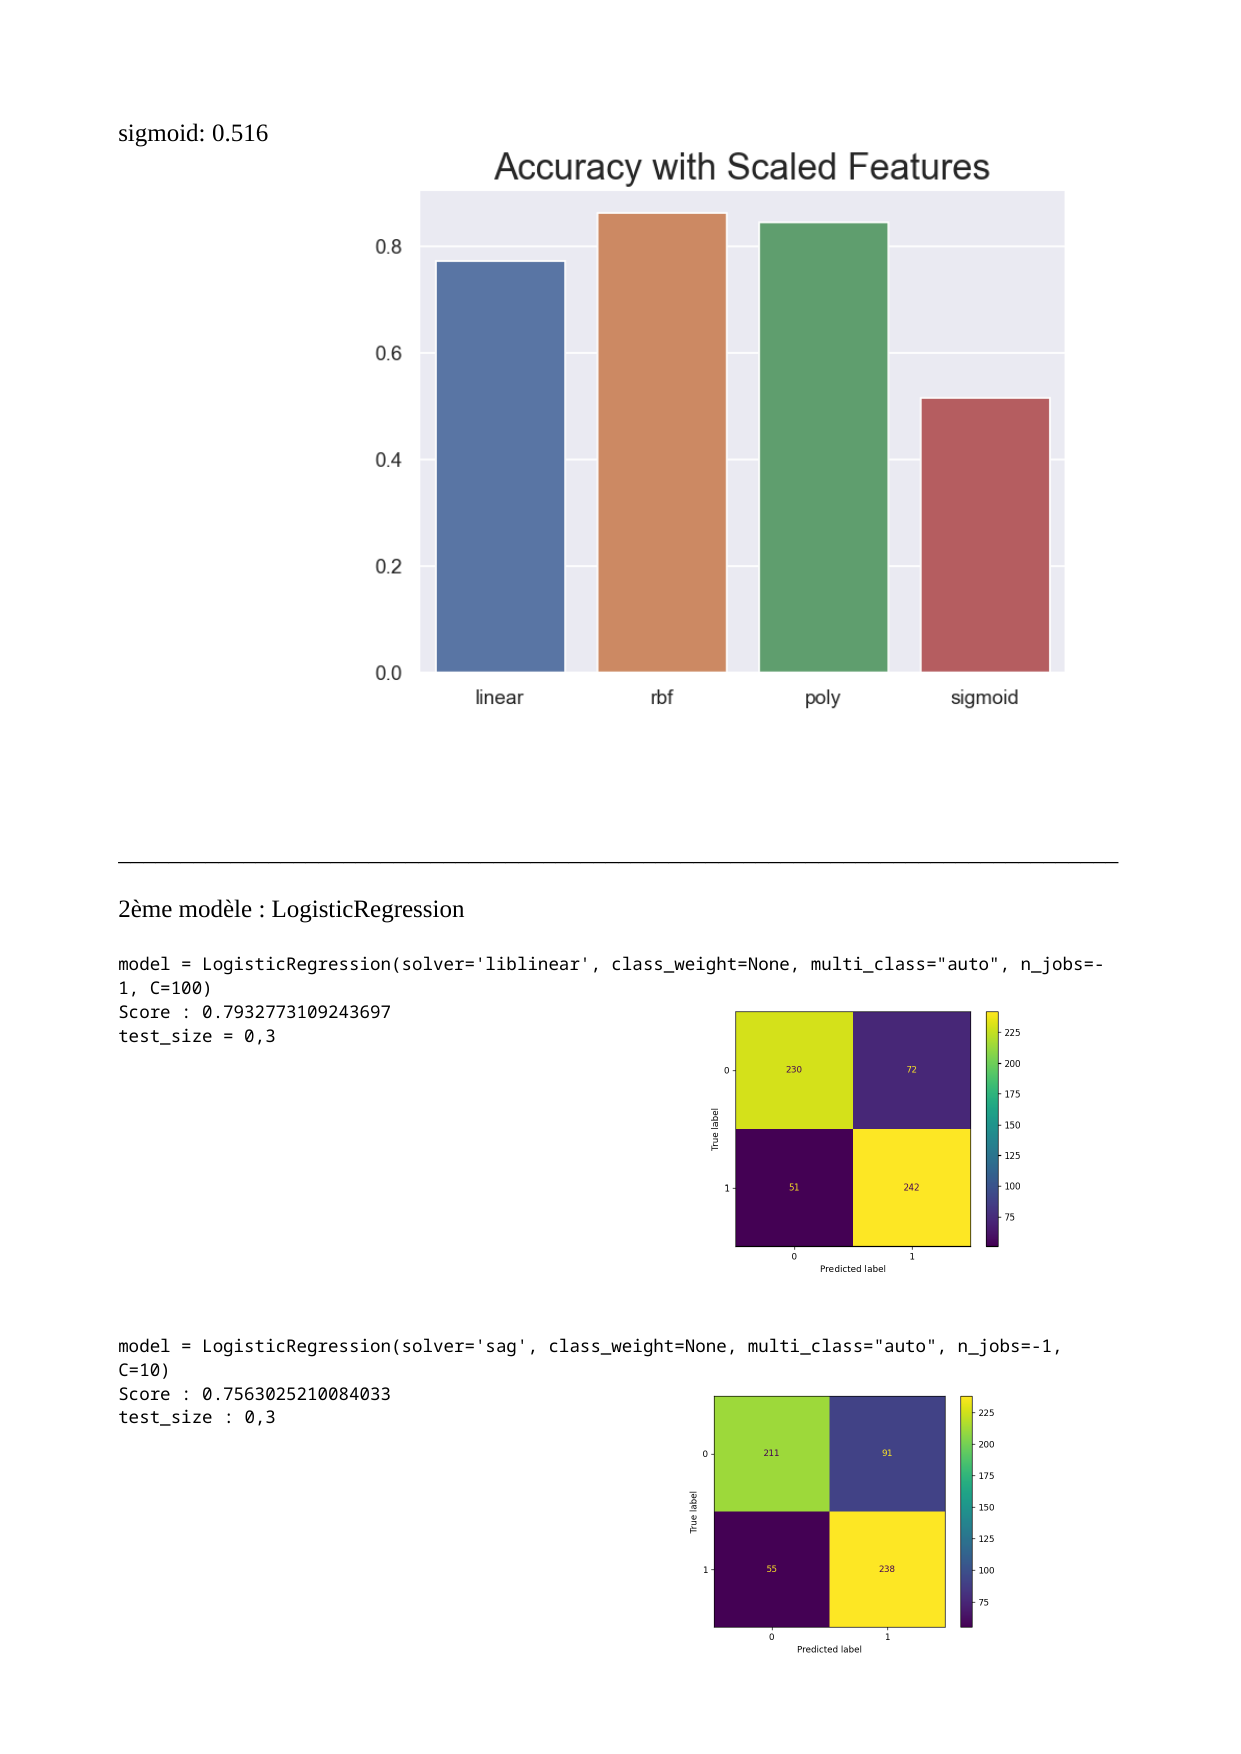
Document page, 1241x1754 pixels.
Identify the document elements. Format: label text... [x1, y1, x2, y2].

text test_size = 0,3 [118, 1023, 710, 1047]
text Score : 0.7932773109243697 [118, 999, 1122, 1023]
text Score : 0.7563025210084033 [118, 1381, 1122, 1405]
text 2ème modèle : LogisticRegression [118, 894, 1122, 923]
text test_size : 0,3 [118, 1405, 685, 1429]
picture [685, 1390, 994, 1657]
text model = LogisticRegression(solver='liblinear', class_weight=None, multi_class="auto", n_jobs=-1, C=100) [118, 952, 1122, 999]
picture [364, 121, 1074, 726]
text ________________________________________________________________________________ [118, 837, 1122, 866]
text model = LogisticRegression(solver='sag', class_weight=None, multi_class="auto", n_jobs=-1, C=10) [118, 1333, 1122, 1381]
text [994, 1405, 1122, 1429]
text sigmoid: 0.516 [118, 118, 1122, 147]
picture [710, 1003, 1022, 1277]
text [1022, 1023, 1122, 1047]
